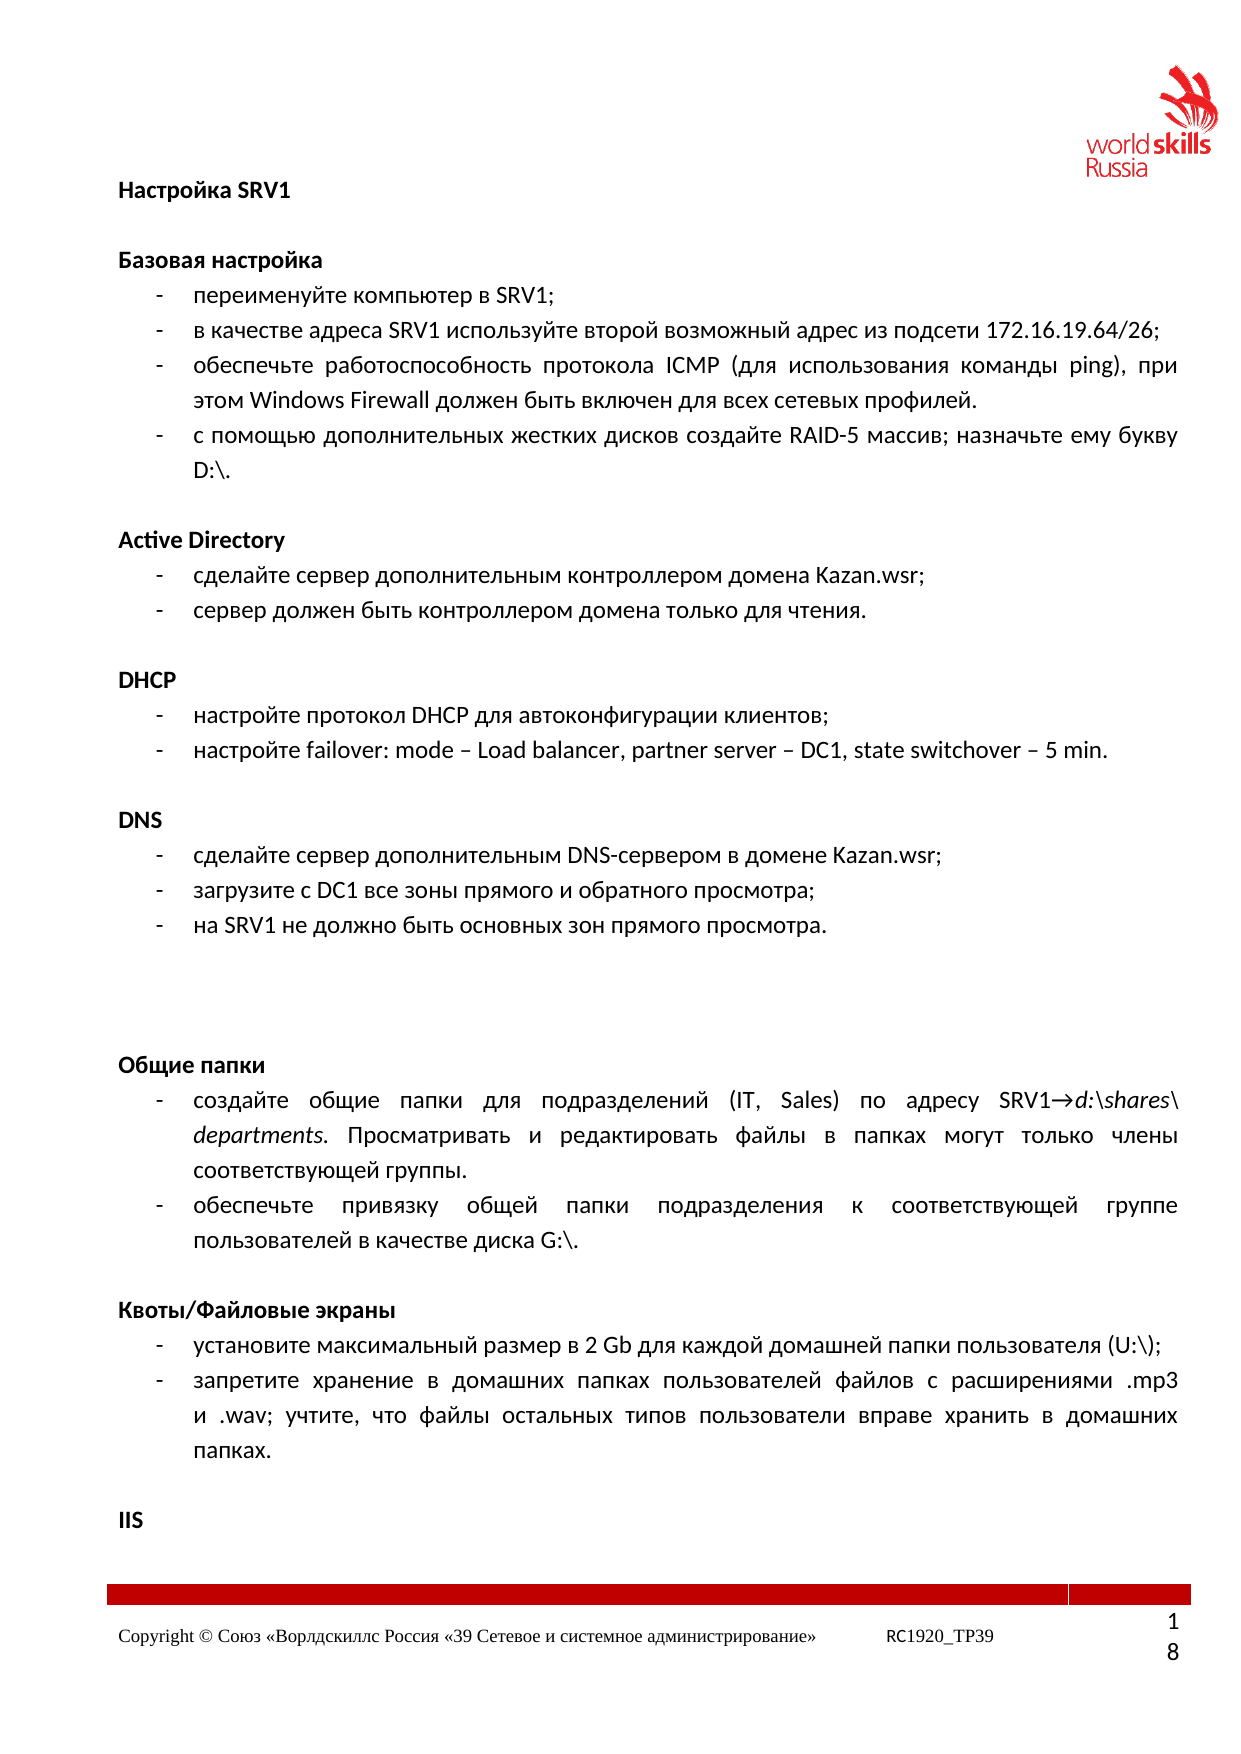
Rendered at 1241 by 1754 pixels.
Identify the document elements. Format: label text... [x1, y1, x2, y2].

text DNS [118, 804, 1179, 835]
list создайте общие папки для подразделений (IT, Sales) по адресу SRV1→d:\shares\departments. Просматривать и редактировать файлы в папках могут только члены соответствующей группы. [156, 1084, 1179, 1185]
list запретите хранение в домашних папках пользователей файлов с расширениями .mp3 и .wav; учтите, что файлы остальных типов пользователи вправе хранить в домашних папках. [156, 1364, 1179, 1465]
list переименуйте компьютер в SRV1; [156, 279, 1179, 310]
text Настройка SRV1 [118, 174, 1179, 205]
list настройте протокол DHCP для автоконфигурации клиентов; [156, 699, 1179, 730]
list сервер должен быть контроллером домена только для чтения. [156, 594, 1179, 625]
list сделайте сервер дополнительным DNS-сервером в домене Kazan.wsr; [156, 839, 1179, 870]
text Квоты/Файловые экраны [118, 1294, 1179, 1325]
list на SRV1 не должно быть основных зон прямого просмотра. [156, 909, 1179, 940]
text Базовая настройка [118, 244, 1179, 275]
text IIS [118, 1504, 1179, 1535]
list с помощью дополнительных жестких дисков создайте RAID-5 массив; назначьте ему букву D:\. [156, 419, 1179, 485]
list настройте failover: mode – Load balancer, partner server – DC1, state switchover – 5 min. [156, 734, 1179, 765]
list установите максимальный размер в 2 Gb для каждой домашней папки пользователя (U:\); [156, 1329, 1179, 1360]
list сделайте сервер дополнительным контроллером домена Kazan.wsr; [156, 559, 1179, 590]
list загрузите c DC1 все зоны прямого и обратного просмотра; [156, 874, 1179, 905]
picture [1086, 64, 1241, 177]
text DHCP [118, 664, 1179, 695]
list в качестве адреса SRV1 используйте второй возможный адрес из подсети 172.16.19.64/26; [156, 314, 1179, 345]
list обеспечьте работоспособность протокола ICMP (для использования команды ping), при этом Windows Firewall должен быть включен для всех сетевых профилей. [156, 349, 1179, 415]
list обеспечьте привязку общей папки подразделения к соответствующей группе пользователей в качестве диска G:\. [156, 1189, 1179, 1255]
text Общие папки [118, 1049, 1179, 1080]
text Active Directory [118, 524, 1179, 555]
